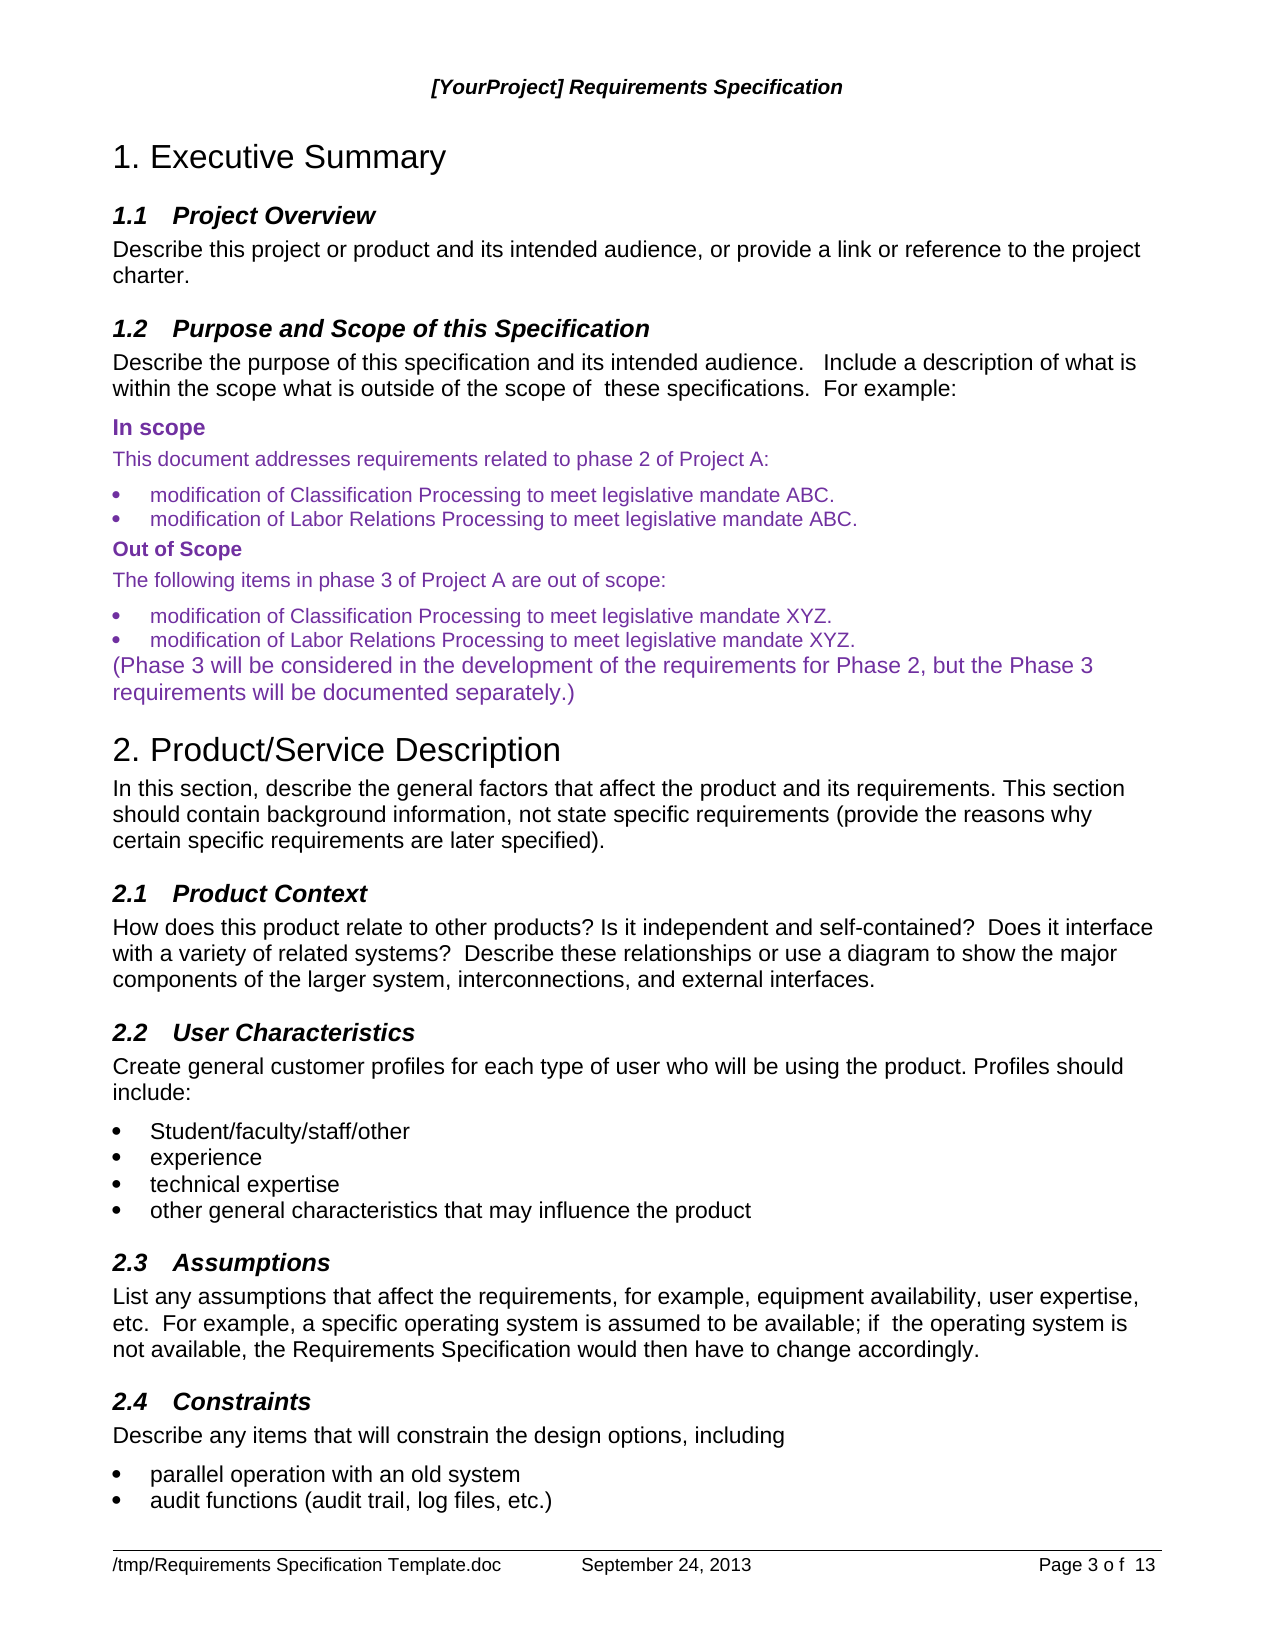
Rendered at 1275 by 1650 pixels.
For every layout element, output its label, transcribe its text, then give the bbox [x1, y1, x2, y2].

text This document addresses requirements related to phase 2 of Project A: [112, 446, 1162, 470]
subtitle Constraints [112, 1387, 1162, 1416]
list experience [112, 1144, 1162, 1171]
list technical expertise [112, 1171, 1162, 1197]
text The following items in phase 3 of Project A are out of scope: [112, 567, 1162, 591]
text Describe any items that will constrain the design options, including [112, 1422, 1162, 1449]
subtitle Purpose and Scope of this Specification [112, 314, 1162, 342]
text Describe the purpose of this specification and its intended audience. Include a description of what is within the scope what is outside of the scope of these specifications. For example: [112, 349, 1162, 401]
subtitle Out of Scope [112, 537, 1162, 561]
text List any assumptions that affect the requirements, for example, equipment availability, user expertise, etc. For example, a specific operating system is assumed to be available; if the operating system is not available, the Requirements Specification would then have to change accordingly. [112, 1283, 1162, 1362]
list Student/faculty/staff/other [112, 1118, 1162, 1144]
subtitle Executive Summary [112, 137, 1162, 176]
subtitle In scope [112, 414, 1162, 440]
subtitle User Characteristics [112, 1018, 1162, 1046]
list modification of Labor Relations Processing to meet legislative mandate ABC. [112, 507, 1162, 531]
list audit functions (audit trail, log files, etc.) [112, 1487, 1162, 1514]
text How does this product relate to other products? Is it independent and self-contained? Does it interface with a variety of related systems? Describe these relationships or use a diagram to show the major components of the larger system, interconnections, and external interfaces. [112, 913, 1162, 993]
subtitle Assumptions [112, 1248, 1162, 1277]
subtitle Project Overview [112, 201, 1162, 230]
list modification of Labor Relations Processing to meet legislative mandate XYZ. [112, 628, 1162, 652]
text Describe this project or product and its intended audience, or provide a link or reference to the project charter. [112, 236, 1162, 289]
list parallel operation with an old system [112, 1461, 1162, 1487]
list other general characteristics that may influence the product [112, 1197, 1162, 1223]
text In this section, describe the general factors that affect the product and its requirements. This section should contain background information, not state specific requirements (provide the reasons why certain specific requirements are later specified). [112, 774, 1162, 853]
list modification of Classification Processing to meet legislative mandate ABC. [112, 483, 1162, 507]
text (Phase 3 will be considered in the development of the requirements for Phase 2, but the Phase 3 requirements will be documented separately.) [112, 652, 1162, 705]
subtitle Product/Service Description [112, 730, 1162, 768]
list modification of Classification Processing to meet legislative mandate XYZ. [112, 604, 1162, 628]
subtitle Product Context [112, 878, 1162, 907]
text Create general customer profiles for each type of user who will be using the product. Profiles should include: [112, 1053, 1162, 1105]
